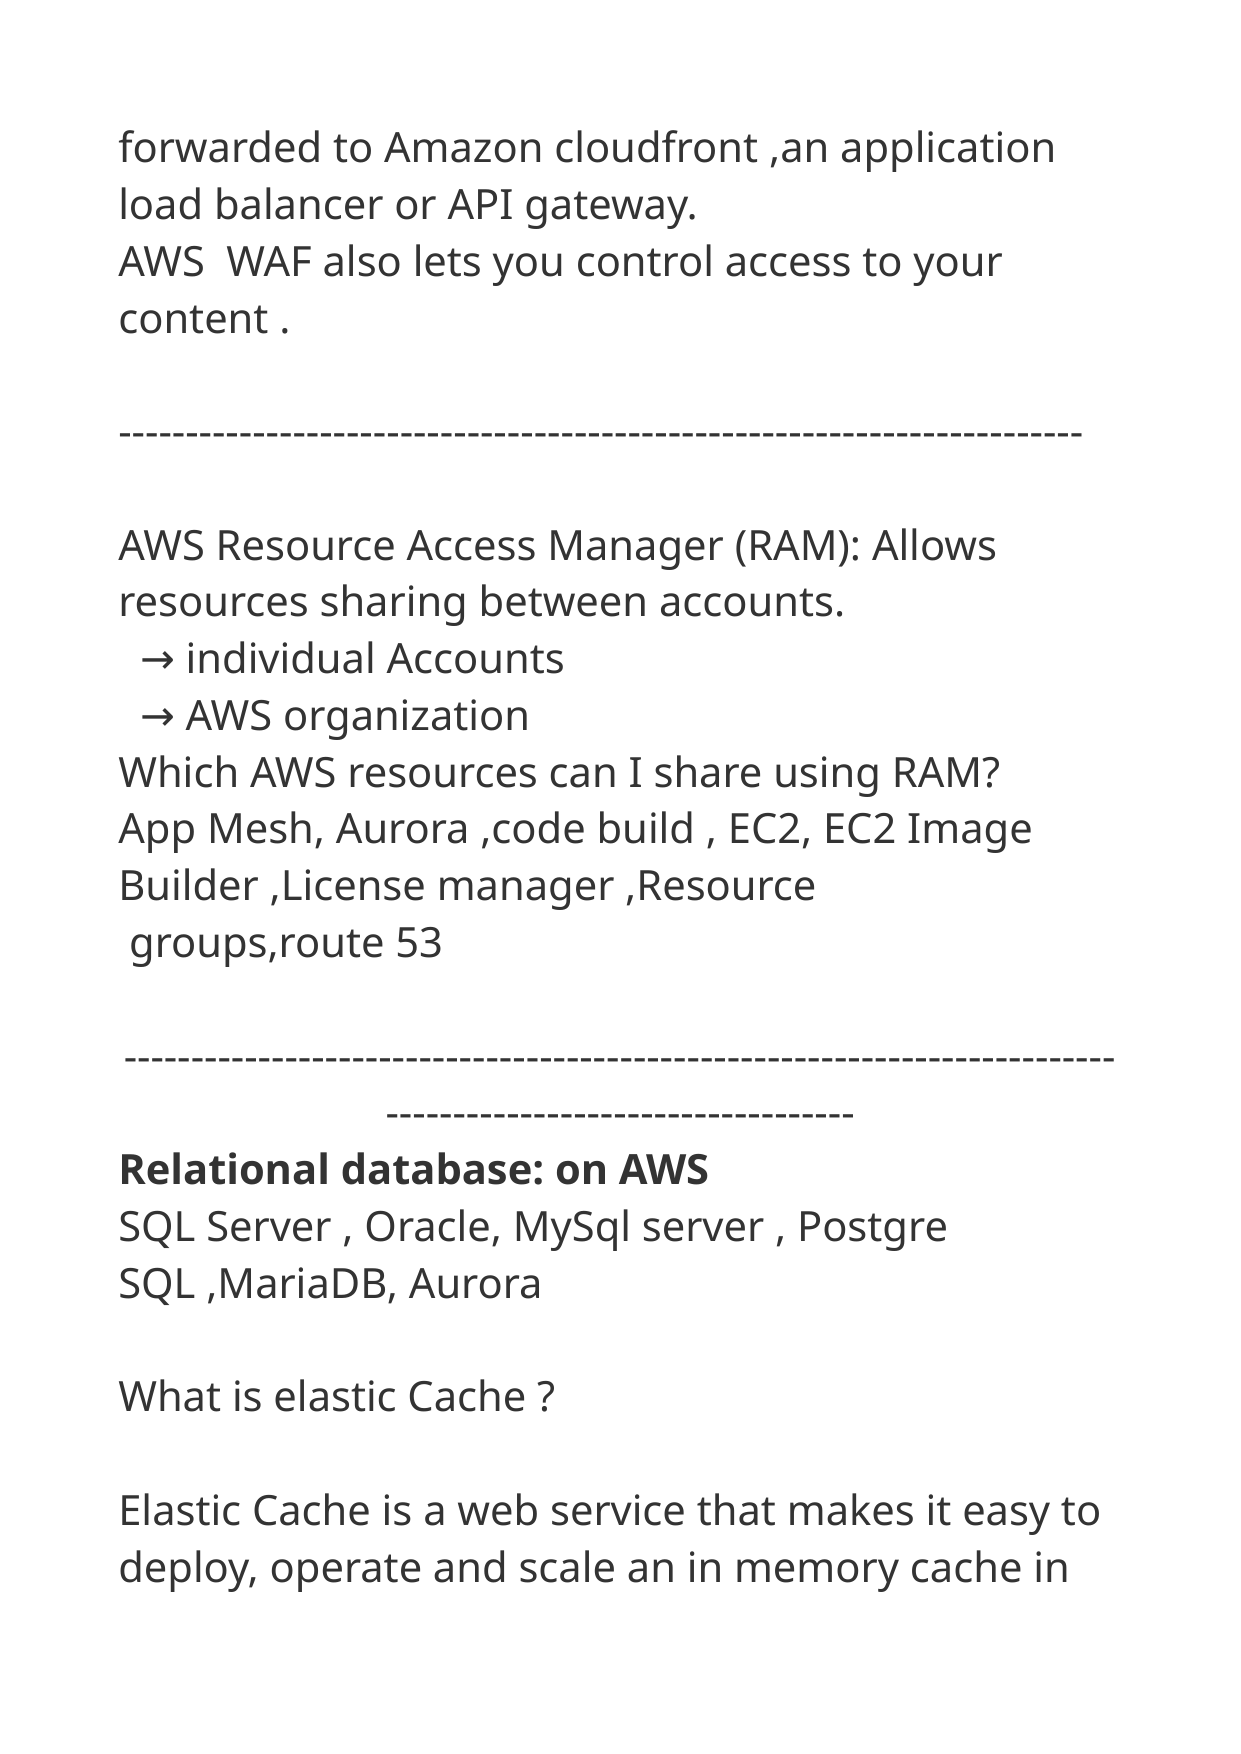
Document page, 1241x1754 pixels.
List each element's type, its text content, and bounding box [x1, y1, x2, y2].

text Which AWS resources can I share using RAM? [118, 743, 1122, 799]
text groups,route 53 [118, 913, 1122, 970]
text forwarded to Amazon cloudfront ,an application load balancer or API gateway. [118, 118, 1122, 232]
text AWS Resource Access Manager (RAM): Allows resources sharing between accounts. [118, 516, 1122, 629]
text ------------------------------------------------------------------------------------------------------------- [118, 1026, 1122, 1140]
text SQL Server , Oracle, MySql server , Postgre SQL ,MariaDB, Aurora [118, 1197, 1122, 1310]
text What is elastic Cache ? [118, 1367, 1122, 1424]
text AWS WAF also lets you control access to your content . [118, 232, 1122, 345]
text ------------------------------------------------------------------------ [118, 402, 1122, 459]
text Relational database: on AWS [118, 1140, 1122, 1197]
text → individual Accounts [118, 629, 1122, 686]
text App Mesh, Aurora ,code build , EC2, EC2 Image Builder ,License manager ,Resource [118, 799, 1122, 913]
text Elastic Cache is a web service that makes it easy to deploy, operate and scale an in memory cache in [118, 1481, 1122, 1594]
text → AWS organization [118, 686, 1122, 743]
